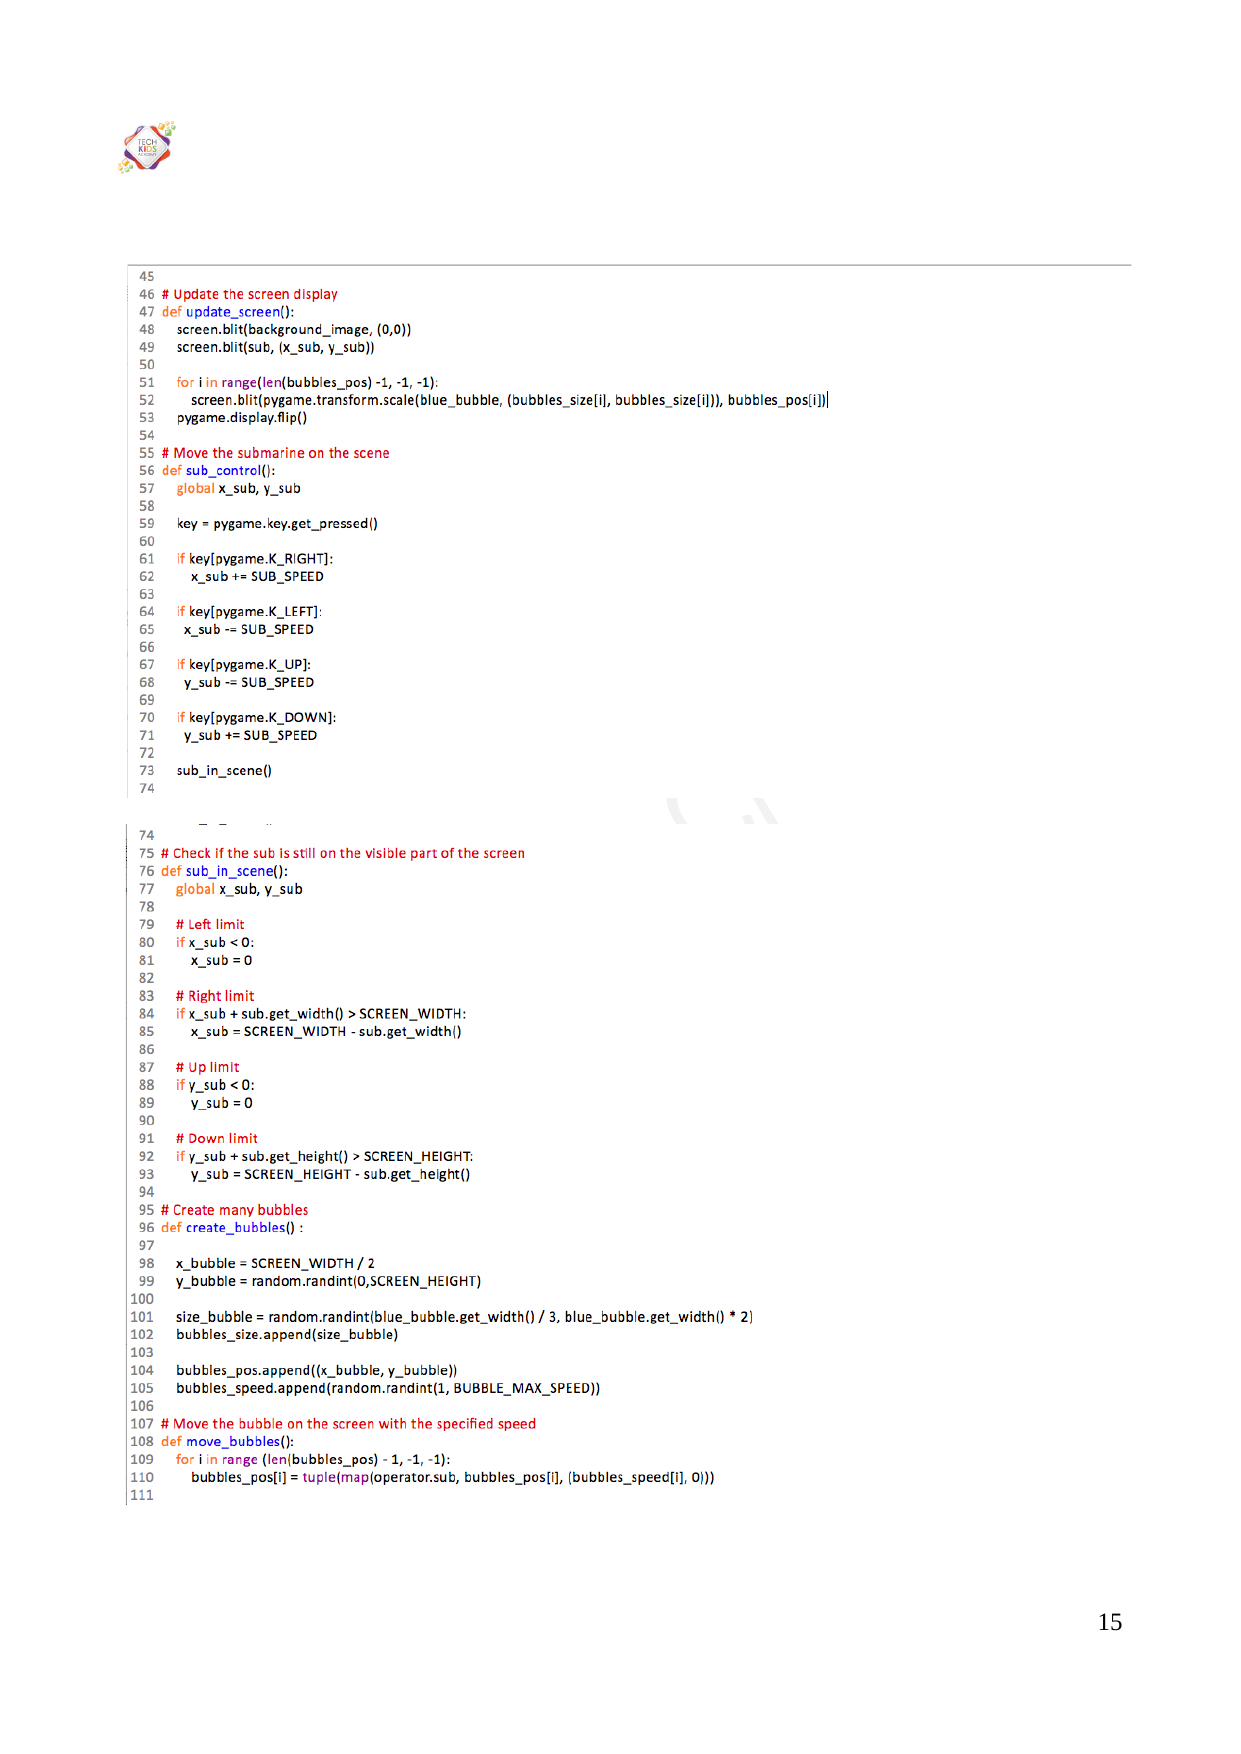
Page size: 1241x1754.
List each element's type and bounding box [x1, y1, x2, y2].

picture [127, 264, 1132, 798]
picture [118, 118, 176, 176]
picture [125, 824, 1130, 1505]
